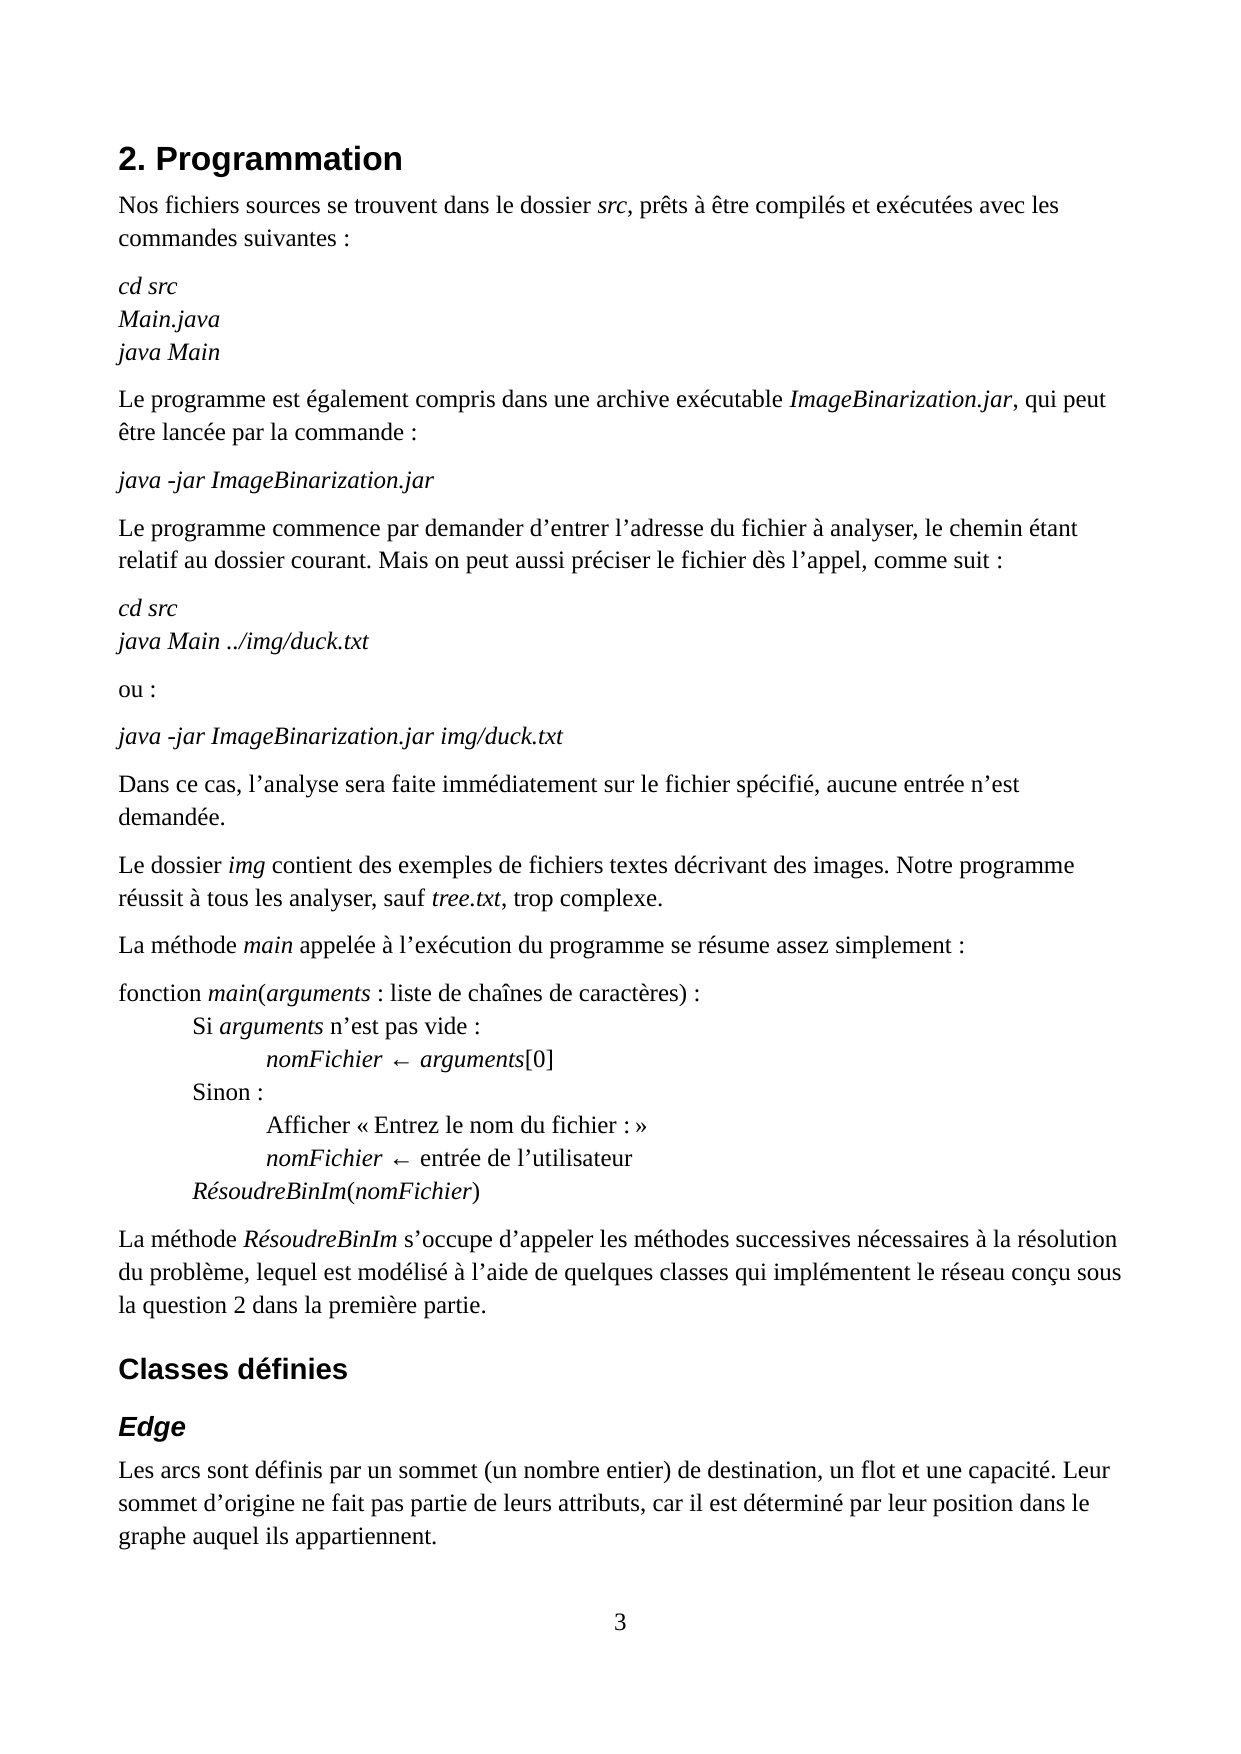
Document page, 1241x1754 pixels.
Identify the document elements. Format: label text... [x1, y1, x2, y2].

text La méthode main appelée à l’exécution du programme se résume assez simplement : [118, 930, 1122, 959]
subtitle Classes définies [118, 1352, 1122, 1386]
text Le programme commence par demander d’entrer l’adresse du fichier à analyser, le chemin étant relatif au dossier courant. Mais on peut aussi préciser le fichier dès l’appel, comme suit : [118, 513, 1122, 574]
text cd src java Main ../img/duck.txt [118, 593, 1122, 655]
text cd src Main.java java Main [118, 271, 1122, 366]
subtitle 2. Programmation [118, 139, 1122, 178]
text Les arcs sont définis par un sommet (un nombre entier) de destination, un flot et une capacité. Leur sommet d’origine ne fait pas partie de leurs attributs, car il est déterminé par leur position dans le graphe auquel ils appartiennent. [118, 1455, 1122, 1550]
text Dans ce cas, l’analyse sera faite immédiatement sur le fichier spécifié, aucune entrée n’est demandée. [118, 769, 1122, 831]
subtitle Edge [118, 1411, 1122, 1442]
text La méthode RésoudreBinIm s’occupe d’appeler les méthodes successives nécessaires à la résolution du problème, lequel est modélisé à l’aide de quelques classes qui implémentent le réseau conçu sous la question 2 dans la première partie. [118, 1224, 1122, 1318]
text Le dossier img contient des exemples de fichiers textes décrivant des images. Notre programme réussit à tous les analyser, sauf tree.txt, trop complexe. [118, 850, 1122, 911]
text Le programme est également compris dans une archive exécutable ImageBinarization.jar, qui peut être lancée par la commande : [118, 384, 1122, 446]
text java -jar ImageBinarization.jar img/duck.txt [118, 721, 1122, 750]
text fonction main(arguments : liste de chaînes de caractères) : Si arguments n’est pas vide : nomFichier ← arguments[0] Sinon : Afficher « Entrez le nom du fichier : » nomFichier ← entrée de l’utilisateur RésoudreBinIm(nomFichier) [118, 978, 1122, 1205]
text Nos fichiers sources se trouvent dans le dossier src, prêts à être compilés et exécutées avec les commandes suivantes : [118, 190, 1122, 252]
text ou : [118, 674, 1122, 703]
text java -jar ImageBinarization.jar [118, 465, 1122, 494]
